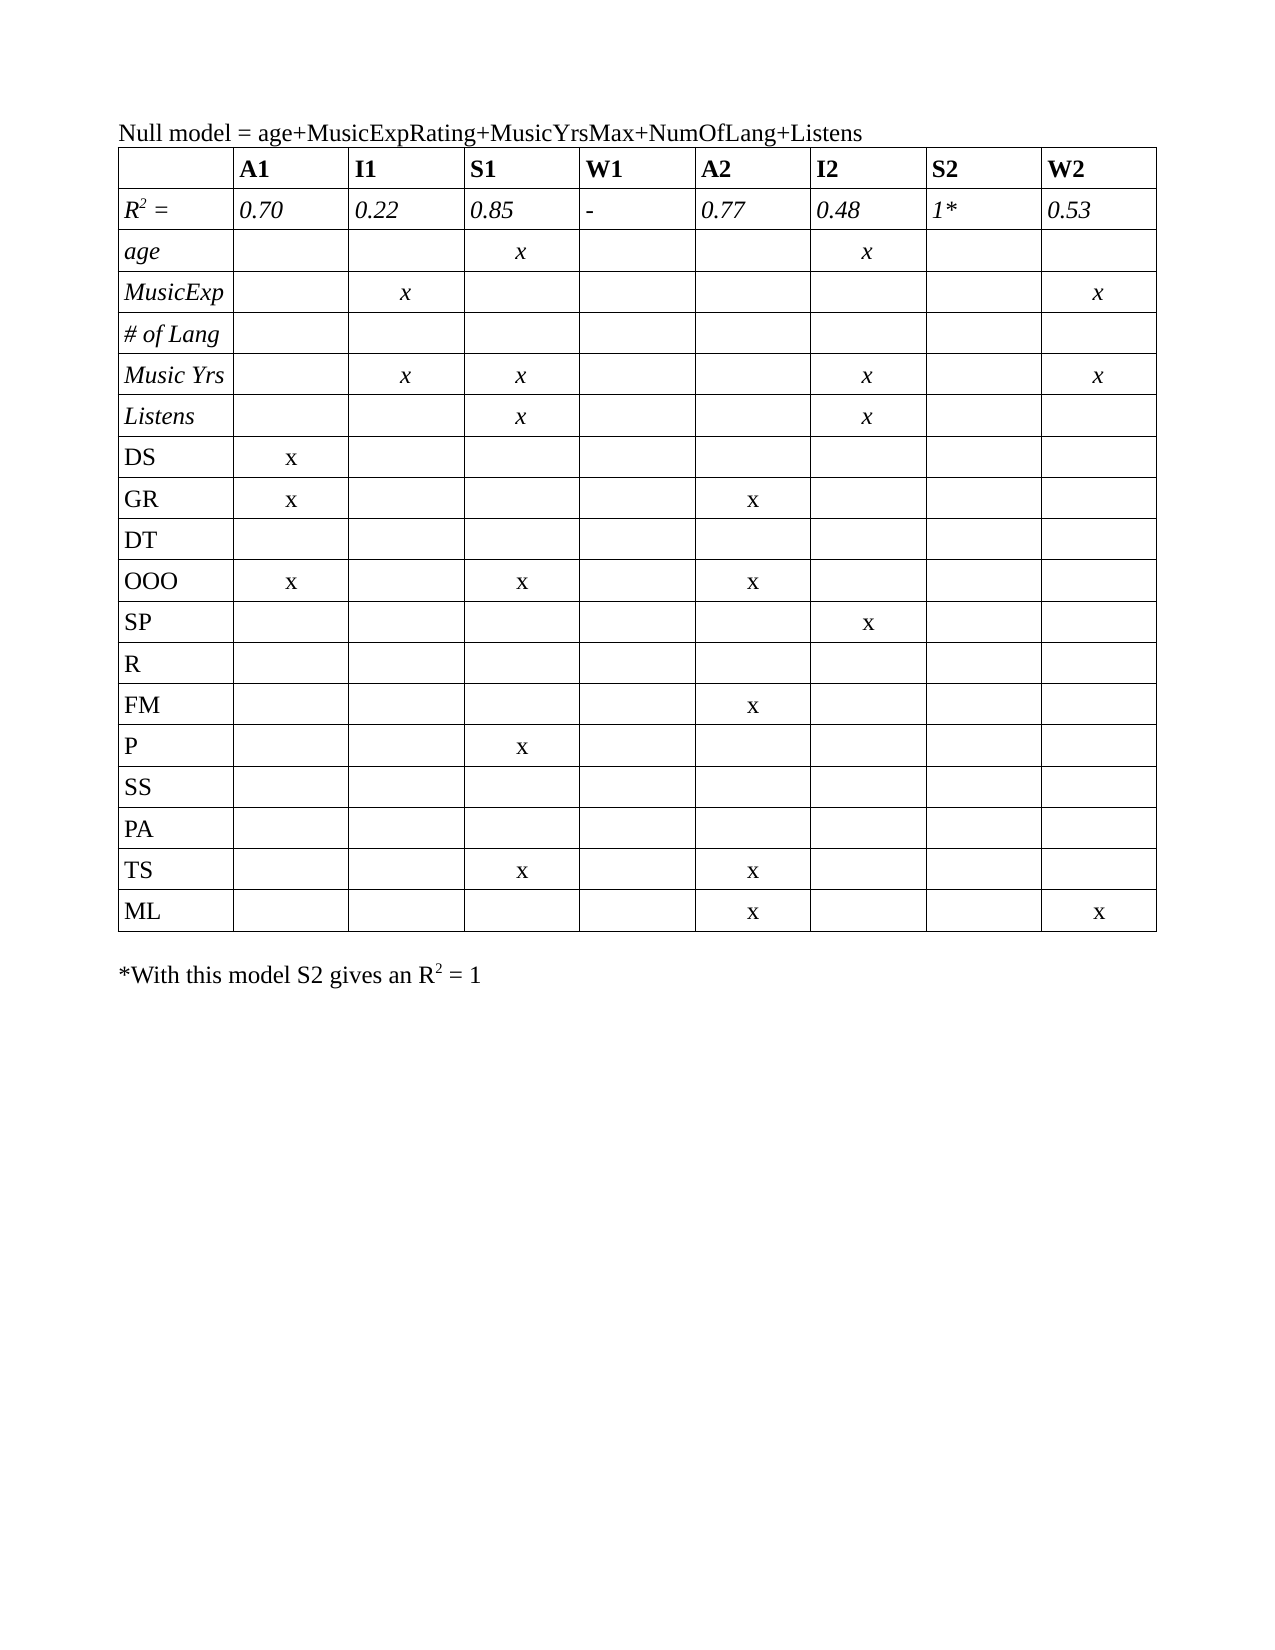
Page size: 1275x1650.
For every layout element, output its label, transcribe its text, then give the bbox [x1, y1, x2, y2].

table_cell [1042, 767, 1156, 807]
table_cell x [696, 478, 810, 518]
table_cell [1042, 725, 1156, 766]
table_cell [349, 808, 464, 848]
table_cell [927, 602, 1041, 642]
table_cell [696, 437, 810, 477]
table_cell [811, 808, 926, 848]
text Null model = age+MusicExpRating+MusicYrsMax+NumOfLang+Listens [118, 118, 1157, 147]
table_cell [234, 230, 348, 271]
table_cell [234, 808, 348, 848]
table_cell [465, 437, 579, 477]
table_cell x [696, 684, 810, 724]
table_cell age [119, 230, 233, 271]
table_cell [580, 643, 695, 683]
table_cell [465, 478, 579, 518]
table_cell [811, 890, 926, 931]
table_cell Listens [119, 395, 233, 436]
table_cell # of Lang [119, 313, 233, 353]
table_cell [927, 643, 1041, 683]
table_cell [234, 395, 348, 436]
table_cell [927, 849, 1041, 889]
table_cell [927, 767, 1041, 807]
table_cell x [349, 354, 464, 394]
table_cell 1* [927, 189, 1041, 229]
table_cell [349, 602, 464, 642]
table_cell [927, 725, 1041, 766]
table_cell DS [119, 437, 233, 477]
table_cell [580, 478, 695, 518]
table_cell [234, 519, 348, 559]
table_cell R [119, 643, 233, 683]
table_cell x [1042, 890, 1156, 931]
table_cell [349, 643, 464, 683]
table_cell SS [119, 767, 233, 807]
table_cell [465, 602, 579, 642]
table_cell [811, 313, 926, 353]
table_cell [580, 272, 695, 312]
table_cell [234, 849, 348, 889]
table_cell x [811, 354, 926, 394]
table_cell x [465, 560, 579, 601]
table_cell [811, 725, 926, 766]
table_cell [465, 643, 579, 683]
table_header A2 [696, 148, 810, 188]
table_header I1 [349, 148, 464, 188]
table_cell x [1042, 354, 1156, 394]
table_header I2 [811, 148, 926, 188]
table_cell x [811, 602, 926, 642]
table_cell [927, 272, 1041, 312]
table_cell x [811, 395, 926, 436]
table_cell [696, 272, 810, 312]
table_cell [696, 602, 810, 642]
table_cell [1042, 519, 1156, 559]
table_cell [465, 684, 579, 724]
table_cell [1042, 808, 1156, 848]
table_cell x [465, 725, 579, 766]
table_cell [811, 519, 926, 559]
text *With this model S2 gives an R2 = 1 [118, 960, 1157, 989]
table_cell [927, 313, 1041, 353]
table_cell SP [119, 602, 233, 642]
table_cell MusicExp [119, 272, 233, 312]
table_cell x [234, 560, 348, 601]
table_cell [580, 725, 695, 766]
table_cell x [696, 890, 810, 931]
table_cell 0.22 [349, 189, 464, 229]
table_cell [1042, 643, 1156, 683]
table_cell [580, 808, 695, 848]
table_cell x [1042, 272, 1156, 312]
table_cell [580, 684, 695, 724]
table_cell 0.53 [1042, 189, 1156, 229]
table_cell [349, 395, 464, 436]
table_header S2 [927, 148, 1041, 188]
table_cell [1042, 395, 1156, 436]
table_header A1 [234, 148, 348, 188]
table_header [119, 148, 233, 188]
table_cell [349, 230, 464, 271]
table_cell [696, 725, 810, 766]
table_cell [349, 560, 464, 601]
table_cell [1042, 560, 1156, 601]
table_cell [811, 643, 926, 683]
table_cell [927, 560, 1041, 601]
table_cell [580, 767, 695, 807]
table_cell [811, 272, 926, 312]
table_cell [465, 519, 579, 559]
table_cell [696, 767, 810, 807]
table_cell [1042, 849, 1156, 889]
table_cell [234, 684, 348, 724]
table_cell TS [119, 849, 233, 889]
table_cell [927, 395, 1041, 436]
table_header S1 [465, 148, 579, 188]
table_cell [927, 684, 1041, 724]
table_cell [580, 849, 695, 889]
table_cell [696, 354, 810, 394]
table_cell [1042, 437, 1156, 477]
table_cell [580, 560, 695, 601]
table_cell [811, 849, 926, 889]
table_cell x [465, 395, 579, 436]
table_cell ML [119, 890, 233, 931]
table_cell [580, 354, 695, 394]
table_cell [811, 767, 926, 807]
table_cell x [811, 230, 926, 271]
table_cell P [119, 725, 233, 766]
table_cell [234, 313, 348, 353]
table_cell 0.70 [234, 189, 348, 229]
table_cell [465, 272, 579, 312]
table_cell x [696, 560, 810, 601]
table_cell [696, 230, 810, 271]
table_cell [349, 725, 464, 766]
table_cell 0.85 [465, 189, 579, 229]
table_cell [927, 354, 1041, 394]
table_cell [927, 519, 1041, 559]
table_cell [811, 560, 926, 601]
table_cell x [696, 849, 810, 889]
table_cell [234, 272, 348, 312]
table_cell [927, 890, 1041, 931]
table_cell [465, 808, 579, 848]
table_cell [465, 313, 579, 353]
table_cell R2 = [119, 189, 233, 229]
table_cell [696, 395, 810, 436]
table_cell [1042, 313, 1156, 353]
table_cell [580, 602, 695, 642]
table_cell [696, 313, 810, 353]
table_cell [349, 313, 464, 353]
table_cell [927, 230, 1041, 271]
table_cell x [349, 272, 464, 312]
table_cell [580, 395, 695, 436]
table_cell [1042, 684, 1156, 724]
table_cell [234, 725, 348, 766]
table_cell [1042, 478, 1156, 518]
table_cell [349, 437, 464, 477]
table_cell x [465, 354, 579, 394]
table_cell [465, 767, 579, 807]
table_cell [349, 684, 464, 724]
table_cell [234, 354, 348, 394]
table_cell 0.48 [811, 189, 926, 229]
table_cell [696, 519, 810, 559]
table_cell [580, 230, 695, 271]
table_cell OOO [119, 560, 233, 601]
table_cell DT [119, 519, 233, 559]
table_cell [234, 767, 348, 807]
table_cell [927, 437, 1041, 477]
table_cell [234, 643, 348, 683]
table_cell [349, 478, 464, 518]
table_cell - [580, 189, 695, 229]
table_cell PA [119, 808, 233, 848]
table_cell [811, 437, 926, 477]
table_cell [811, 478, 926, 518]
table_cell [696, 643, 810, 683]
table_cell [811, 684, 926, 724]
table_cell [1042, 602, 1156, 642]
table_header W2 [1042, 148, 1156, 188]
table_cell [696, 808, 810, 848]
table_cell [234, 602, 348, 642]
table_cell x [234, 478, 348, 518]
table_header W1 [580, 148, 695, 188]
table_cell [927, 808, 1041, 848]
table_cell x [234, 437, 348, 477]
table_cell [580, 519, 695, 559]
table_cell Music Yrs [119, 354, 233, 394]
table_cell [349, 849, 464, 889]
table_cell [349, 767, 464, 807]
table_cell FM [119, 684, 233, 724]
table_cell x [465, 230, 579, 271]
table_cell [927, 478, 1041, 518]
table_cell [349, 890, 464, 931]
table_cell 0.77 [696, 189, 810, 229]
table_cell GR [119, 478, 233, 518]
table_cell [580, 313, 695, 353]
table_cell [580, 890, 695, 931]
table_cell [234, 890, 348, 931]
table_cell [1042, 230, 1156, 271]
table_cell [580, 437, 695, 477]
table_cell x [465, 849, 579, 889]
table_cell [465, 890, 579, 931]
table_cell [349, 519, 464, 559]
